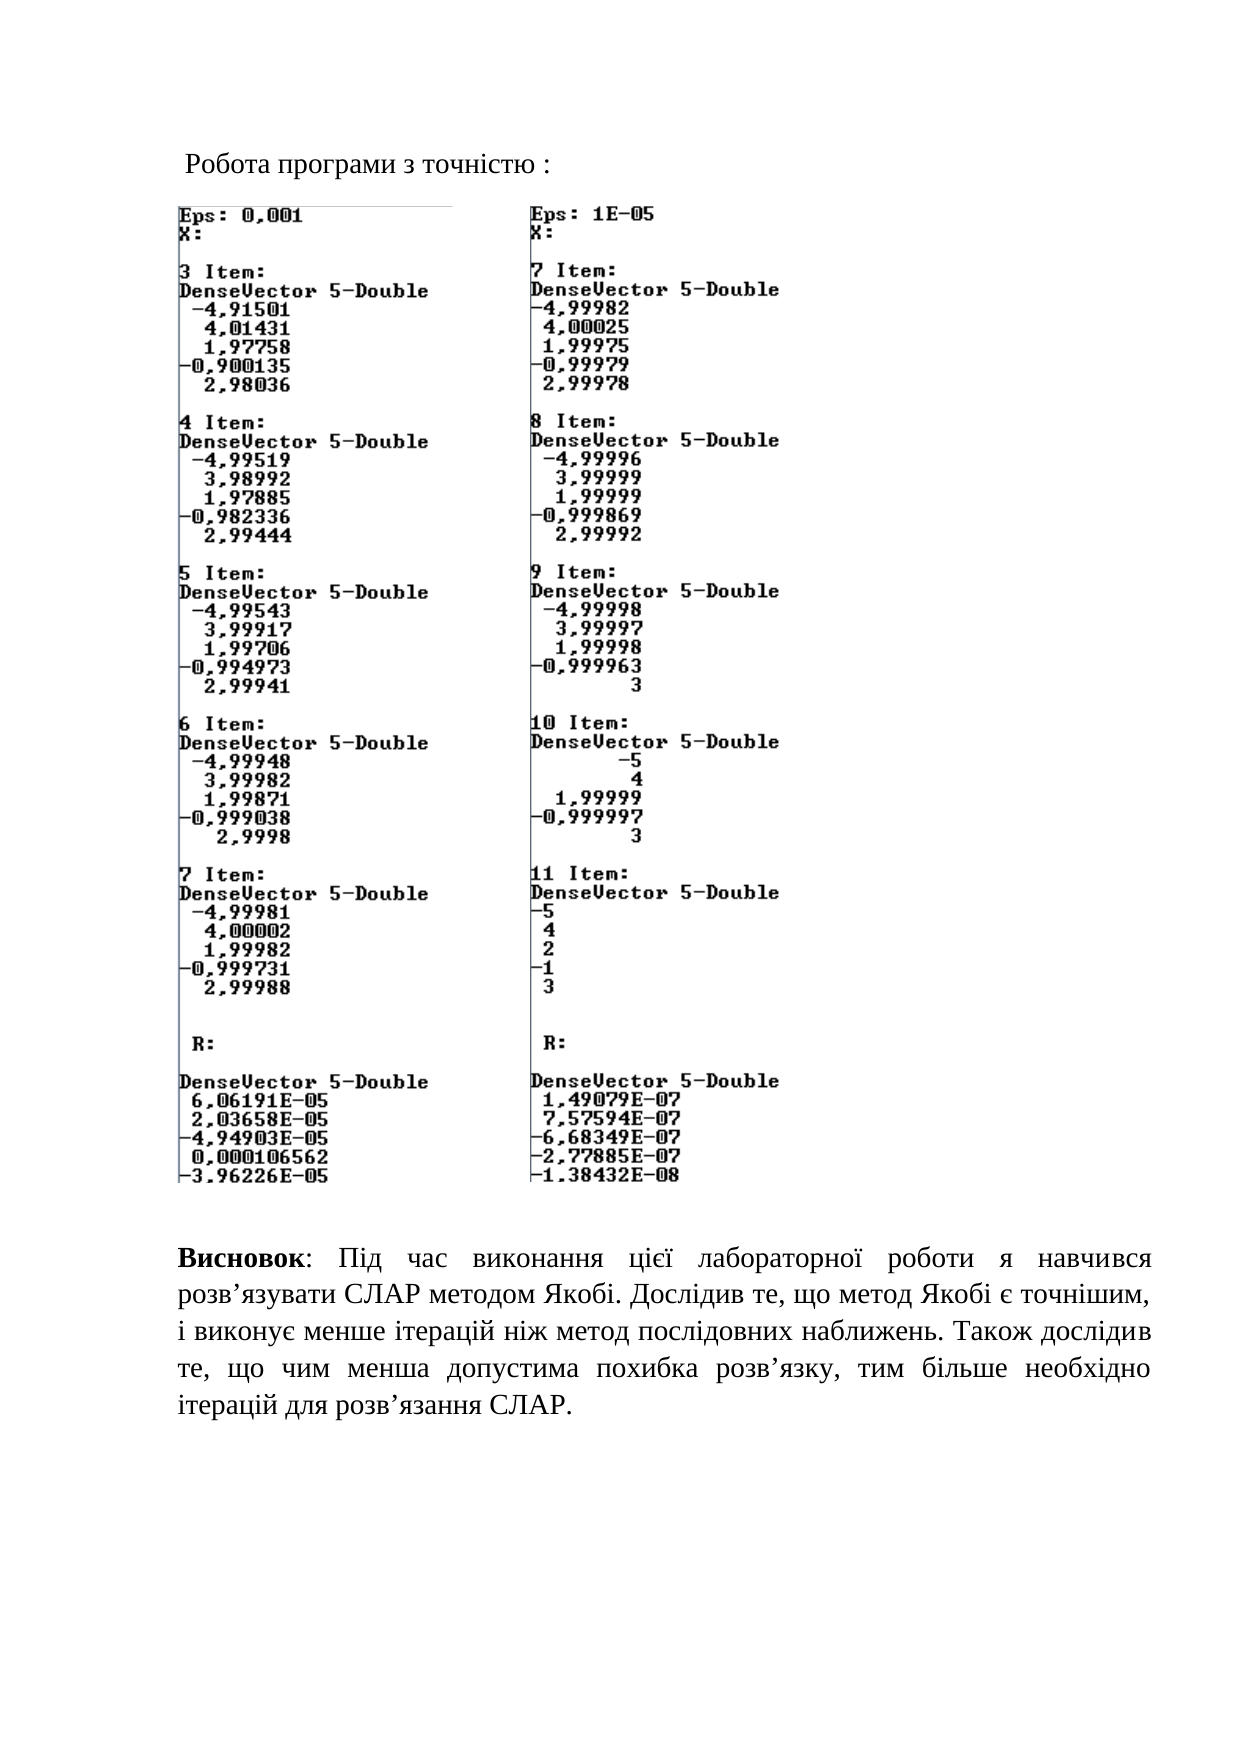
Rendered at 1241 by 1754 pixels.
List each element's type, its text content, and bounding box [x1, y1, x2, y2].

text Робота програми з точністю : [177, 147, 1152, 180]
text Висновок: Під час виконання цієї лабораторної роботи я навчився розв’язувати СЛАР методом Якобі. Дослідив те, що метод Якобі є точнішим, і виконує менше ітерацій ніж метод послідовних наближень. Також дослідив те, що чим менша допустима похибка розв’язку, тим більше необхідно ітерацій для розв’язання СЛАР. [177, 1240, 1152, 1421]
